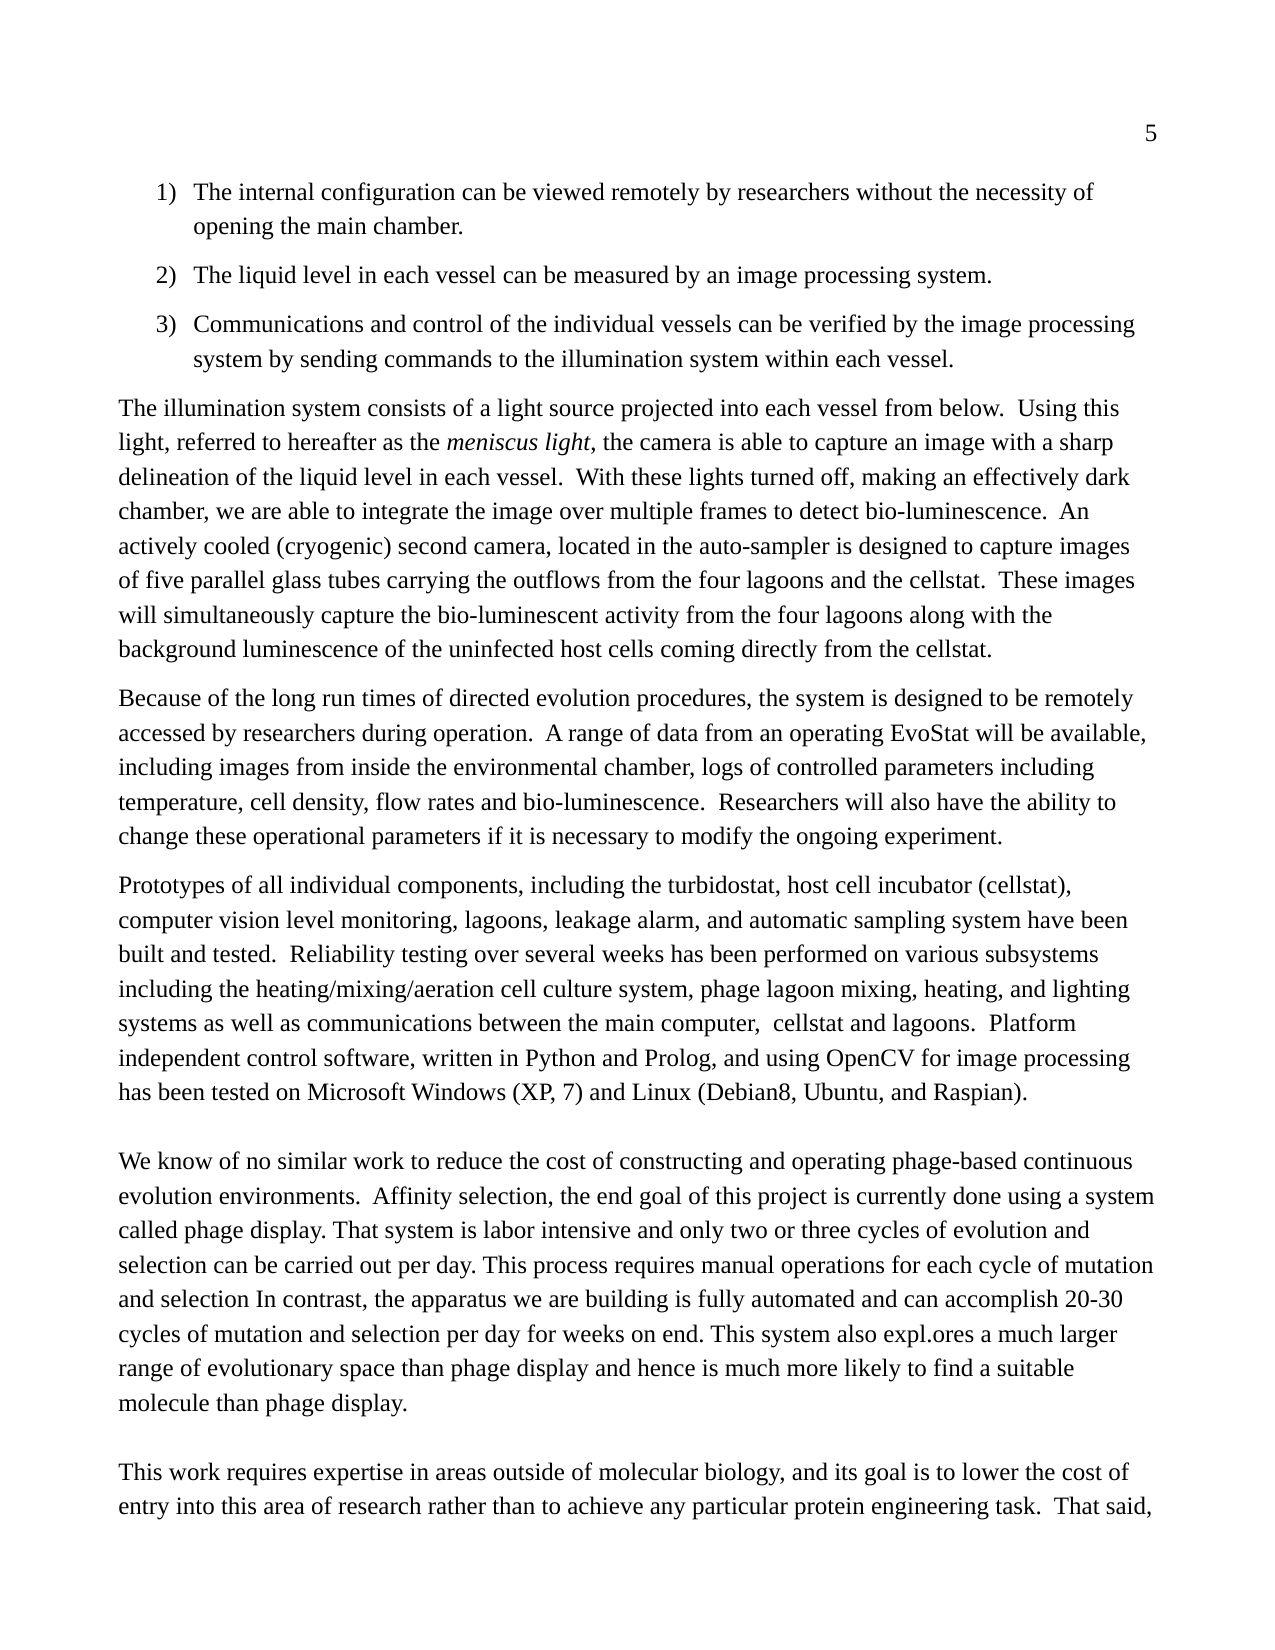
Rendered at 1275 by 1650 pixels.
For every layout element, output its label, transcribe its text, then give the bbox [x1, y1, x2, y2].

list The liquid level in each vessel can be measured by an image processing system. [156, 260, 1157, 289]
text Because of the long run times of directed evolution procedures, the system is designed to be remotely accessed by researchers during operation. A range of data from an operating EvoStat will be available, including images from inside the environmental chamber, logs of controlled parameters including temperature, cell density, flow rates and bio-luminescence. Researchers will also have the ability to change these operational parameters if it is necessary to modify the ongoing experiment. [118, 683, 1157, 850]
text The illumination system consists of a light source projected into each vessel from below. Using this light, referred to hereafter as the meniscus light, the camera is able to capture an image with a sharp delineation of the liquid level in each vessel. With these lights turned off, making an effectively dark chamber, we are able to integrate the image over multiple frames to detect bio-luminescence. An actively cooled (cryogenic) second camera, located in the auto-sampler is designed to capture images of five parallel glass tubes carrying the outflows from the four lagoons and the cellstat. These images will simultaneously capture the bio-luminescent activity from the four lagoons along with the background luminescence of the uninfected host cells coming directly from the cellstat. [118, 393, 1157, 663]
text Prototypes of all individual components, including the turbidostat, host cell incubator (cellstat), computer vision level monitoring, lagoons, leakage alarm, and automatic sampling system have been built and tested. Reliability testing over several weeks has been performed on various subsystems including the heating/mixing/aeration cell culture system, phage lagoon mixing, heating, and lighting systems as well as communications between the main computer, cellstat and lagoons. Platform independent control software, written in Python and Prolog, and using OpenCV for image processing has been tested on Microsoft Windows (XP, 7) and Linux (Debian8, Ubuntu, and Raspian). We know of no similar work to reduce the cost of constructing and operating phage-based continuous evolution environments. Affinity selection, the end goal of this project is currently done using a system called phage display. That system is labor intensive and only two or three cycles of evolution and selection can be carried out per day. This process requires manual operations for each cycle of mutation and selection In contrast, the apparatus we are building is fully automated and can accomplish 20-30 cycles of mutation and selection per day for weeks on end. This system also expl.ores a much larger range of evolutionary space than phage display and hence is much more likely to find a suitable molecule than phage display. This work requires expertise in areas outside of molecular biology, and its goal is to lower the cost of entry into this area of research rather than to achieve any particular protein engineering task. That said, [118, 870, 1157, 1520]
list Communications and control of the individual vessels can be verified by the image processing system by sending commands to the illumination system within each vessel. [156, 309, 1157, 373]
list The internal configuration can be viewed remotely by researchers without the necessity of opening the main chamber. [156, 177, 1157, 240]
